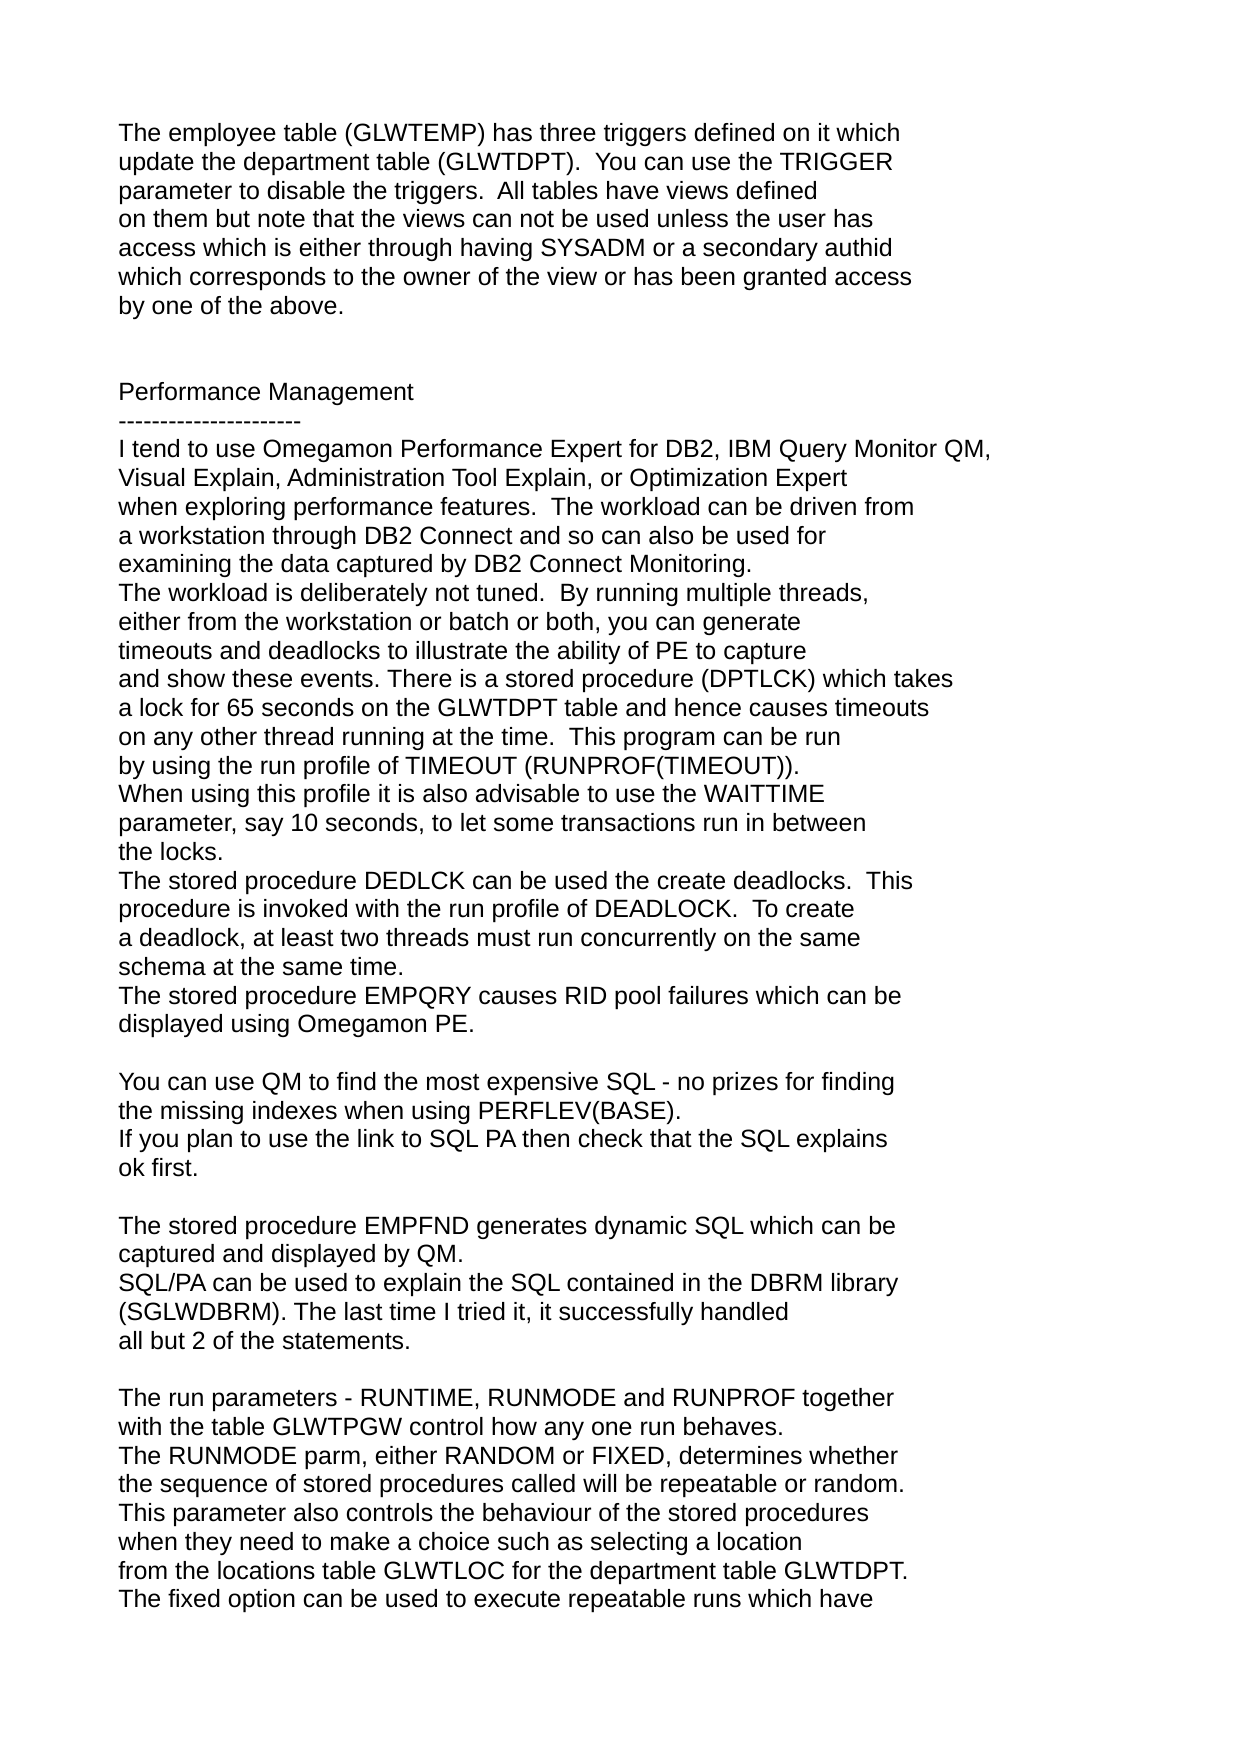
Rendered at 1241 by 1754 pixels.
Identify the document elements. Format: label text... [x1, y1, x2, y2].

text access which is either through having SYSADM or a secondary authid [118, 233, 1122, 262]
text a lock for 65 seconds on the GLWTDPT table and hence causes timeouts [118, 693, 1122, 722]
text by using the run profile of TIMEOUT (RUNPROF(TIMEOUT)). [118, 751, 1122, 779]
text If you plan to use the link to SQL PA then check that the SQL explains [118, 1124, 1122, 1153]
text SQL/PA can be used to explain the SQL contained in the DBRM library [118, 1268, 1122, 1297]
text The run parameters - RUNTIME, RUNMODE and RUNPROF together [118, 1383, 1122, 1412]
text The RUNMODE parm, either RANDOM or FIXED, determines whether [118, 1441, 1122, 1469]
text timeouts and deadlocks to illustrate the ability of PE to capture [118, 636, 1122, 664]
text on them but note that the views can not be used unless the user has [118, 204, 1122, 233]
text Visual Explain, Administration Tool Explain, or Optimization Expert [118, 463, 1122, 492]
text The employee table (GLWTEMP) has three triggers defined on it which [118, 118, 1122, 147]
text examining the data captured by DB2 Connect Monitoring. [118, 549, 1122, 578]
text displayed using Omegamon PE. [118, 1009, 1122, 1038]
text all but 2 of the statements. [118, 1326, 1122, 1354]
text The stored procedure EMPQRY causes RID pool failures which can be [118, 981, 1122, 1009]
text parameter to disable the triggers. All tables have views defined [118, 176, 1122, 204]
text a deadlock, at least two threads must run concurrently on the same [118, 923, 1122, 952]
text update the department table (GLWTDPT). You can use the TRIGGER [118, 147, 1122, 176]
text schema at the same time. [118, 952, 1122, 981]
text when they need to make a choice such as selecting a location [118, 1527, 1122, 1556]
text the missing indexes when using PERFLEV(BASE). [118, 1096, 1122, 1124]
text I tend to use Omegamon Performance Expert for DB2, IBM Query Monitor QM, [118, 434, 1122, 463]
text captured and displayed by QM. [118, 1239, 1122, 1268]
text which corresponds to the owner of the view or has been granted access [118, 262, 1122, 291]
text You can use QM to find the most expensive SQL - no prizes for finding [118, 1067, 1122, 1096]
text either from the workstation or batch or both, you can generate [118, 607, 1122, 636]
text The stored procedure EMPFND generates dynamic SQL which can be [118, 1211, 1122, 1239]
text The fixed option can be used to execute repeatable runs which have [118, 1584, 1122, 1613]
text When using this profile it is also advisable to use the WAITTIME [118, 779, 1122, 808]
text by one of the above. [118, 291, 1122, 319]
text on any other thread running at the time. This program can be run [118, 722, 1122, 751]
text This parameter also controls the behaviour of the stored procedures [118, 1498, 1122, 1527]
text ok first. [118, 1153, 1122, 1182]
text the locks. [118, 837, 1122, 866]
text the sequence of stored procedures called will be repeatable or random. [118, 1469, 1122, 1498]
text with the table GLWTPGW control how any one run behaves. [118, 1412, 1122, 1441]
text and show these events. There is a stored procedure (DPTLCK) which takes [118, 664, 1122, 693]
text when exploring performance features. The workload can be driven from [118, 492, 1122, 521]
text The workload is deliberately not tuned. By running multiple threads, [118, 578, 1122, 607]
text from the locations table GLWTLOC for the department table GLWTDPT. [118, 1556, 1122, 1584]
text a workstation through DB2 Connect and so can also be used for [118, 521, 1122, 549]
text The stored procedure DEDLCK can be used the create deadlocks. This [118, 866, 1122, 894]
text procedure is invoked with the run profile of DEADLOCK. To create [118, 894, 1122, 923]
text parameter, say 10 seconds, to let some transactions run in between [118, 808, 1122, 837]
text (SGLWDBRM). The last time I tried it, it successfully handled [118, 1297, 1122, 1326]
text ---------------------- [118, 406, 1122, 434]
text Performance Management [118, 377, 1122, 406]
